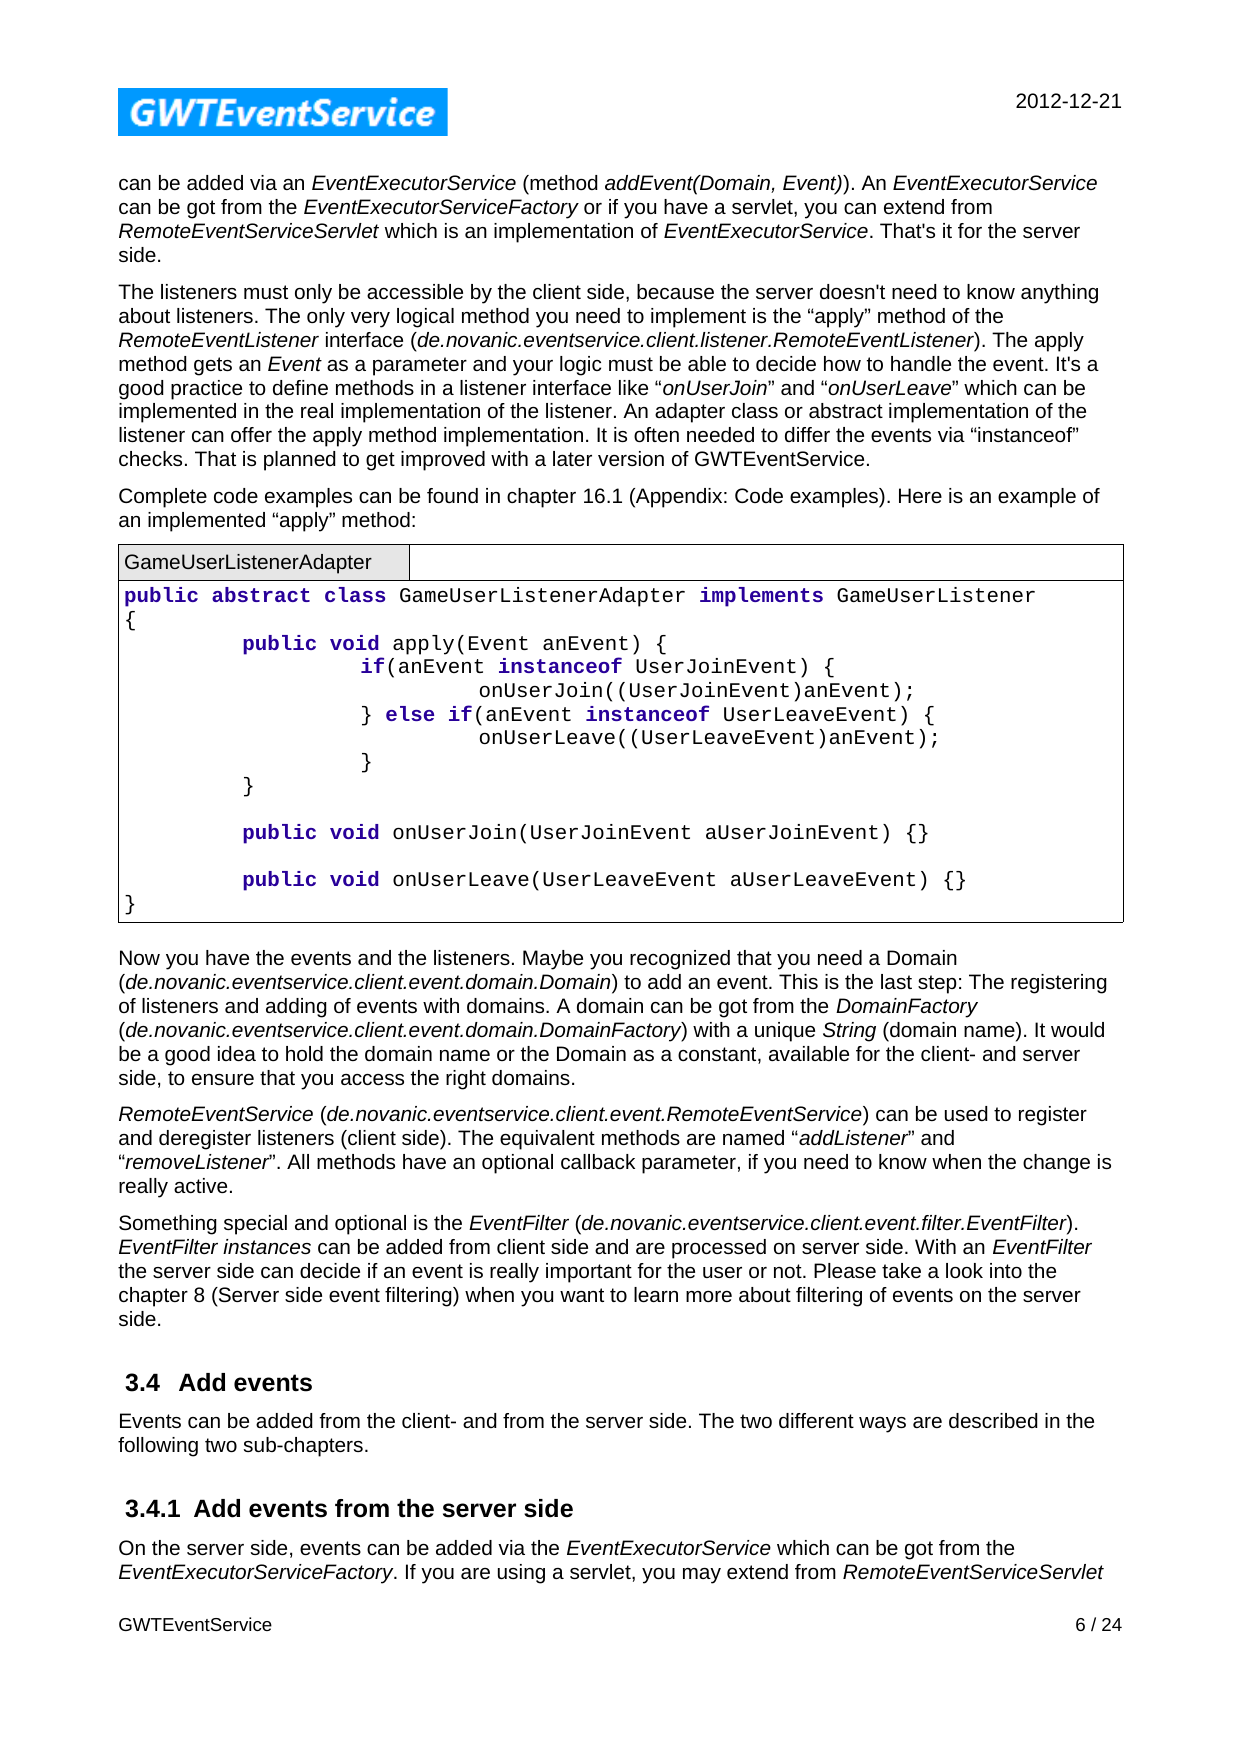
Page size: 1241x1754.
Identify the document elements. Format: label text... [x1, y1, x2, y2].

table_cell public abstract class GameUserListenerAdapter implements GameUserListener { public void apply(Event anEvent) { if(anEvent instanceof UserJoinEvent) { onUserJoin((UserJoinEvent)anEvent); } else if(anEvent instanceof UserLeaveEvent) { onUserLeave((UserLeaveEvent)anEvent); } } public void onUserJoin(UserJoinEvent aUserJoinEvent) {} public void onUserLeave(UserLeaveEvent aUserLeaveEvent) {} } [119, 581, 1123, 922]
text The listeners must only be accessible by the client side, because the server doesn't need to know anything about listeners. The only very logical method you need to implement is the “apply” method of the RemoteEventListener interface (de.novanic.eventservice.client.listener.RemoteEventListener). The apply method gets an Event as a parameter and your logic must be able to decide how to handle the event. It's a good practice to define methods in a listener interface like “onUserJoin” and “onUserLeave” which can be implemented in the real implementation of the listener. An adapter class or abstract implementation of the listener can offer the apply method implementation. It is often needed to differ the events via “instanceof” checks. That is planned to get improved with a later version of GWTEventService. [118, 279, 1122, 471]
text On the server side, events can be added via the EventExecutorService which can be got from the EventExecutorServiceFactory. If you are using a servlet, you may extend from RemoteEventServiceServlet [118, 1536, 1122, 1584]
picture [118, 88, 448, 136]
text RemoteEventService (de.novanic.eventservice.client.event.RemoteEventService) can be used to register and deregister listeners (client side). The equivalent methods are named “addListener” and “removeListener”. All methods have an optional callback parameter, if you need to know when the change is really active. [118, 1102, 1122, 1198]
table_header GameUserListenerAdapter [119, 545, 409, 580]
text Events can be added from the client- and from the server side. The two different ways are described in the following two sub-chapters. [118, 1409, 1122, 1457]
subtitle Add events from the server side [118, 1494, 1122, 1523]
text can be added via an EventExecutorService (method addEvent(Domain, Event)). An EventExecutorService can be got from the EventExecutorServiceFactory or if you have a servlet, you can extend from RemoteEventServiceServlet which is an implementation of EventExecutorService. That's it for the server side. [118, 171, 1122, 267]
subtitle Add events [118, 1368, 1122, 1397]
text Complete code examples can be found in chapter 16.1 (Appendix: Code examples). Here is an example of an implemented “apply” method: [118, 484, 1122, 532]
table_header [410, 545, 1123, 580]
text Something special and optional is the EventFilter (de.novanic.eventservice.client.event.filter.EventFilter). EventFilter instances can be added from client side and are processed on server side. With an EventFilter the server side can decide if an event is really important for the user or not. Please take a look into the chapter 8 (Server side event filtering) when you want to learn more about filtering of events on the server side. [118, 1211, 1122, 1330]
text Now you have the events and the listeners. Maybe you recognized that you need a Domain (de.novanic.eventservice.client.event.domain.Domain) to add an event. This is the last step: The registering of listeners and adding of events with domains. A domain can be got from the DomainFactory (de.novanic.eventservice.client.event.domain.DomainFactory) with a unique String (domain name). It would be a good idea to hold the domain name or the Domain as a constant, available for the client- and server side, to ensure that you access the right domains. [118, 946, 1122, 1090]
